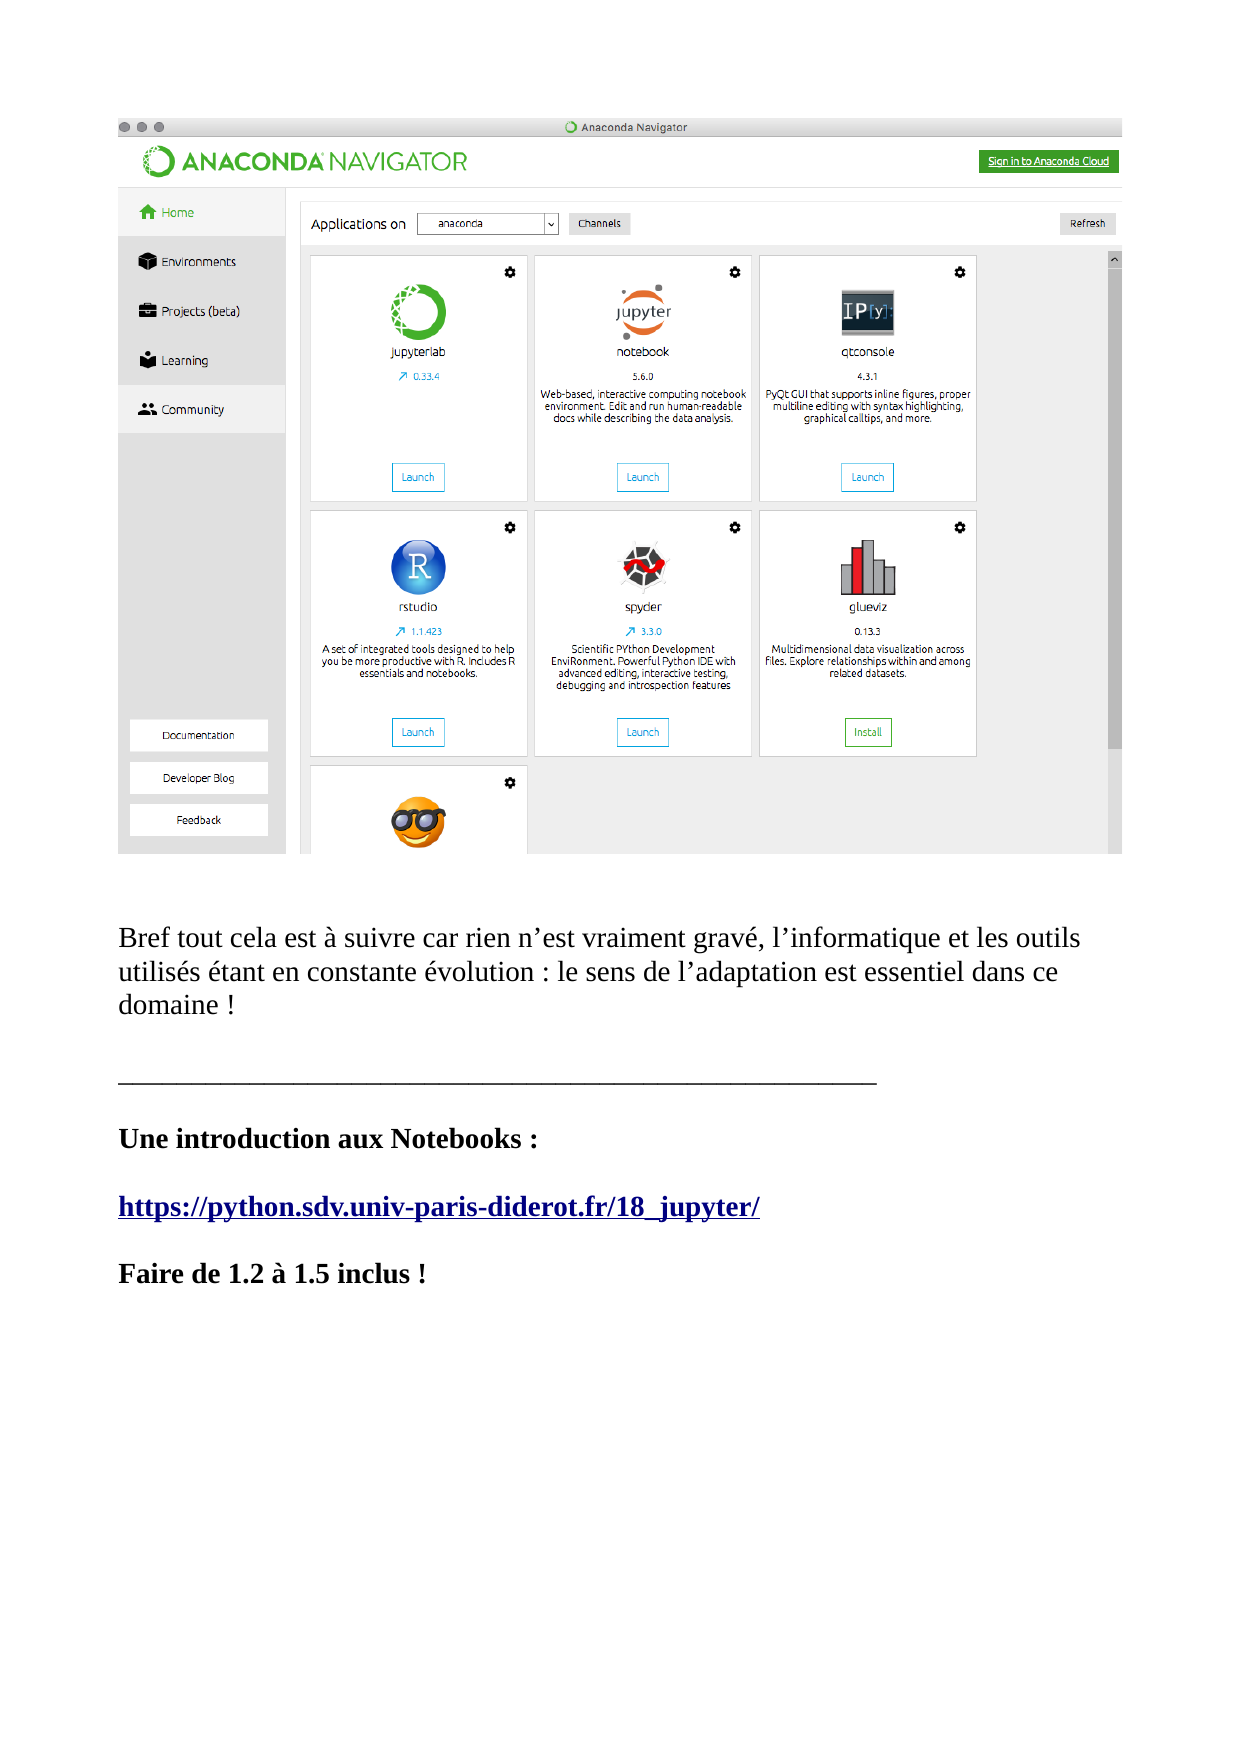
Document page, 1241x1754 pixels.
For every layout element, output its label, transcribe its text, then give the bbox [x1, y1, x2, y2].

text Faire de 1.2 à 1.5 inclus ! [118, 1256, 1122, 1289]
picture [118, 118, 1123, 854]
text Une introduction aux Notebooks : [118, 1122, 1122, 1155]
text Bref tout cela est à suivre car rien n’est vraiment gravé, l’informatique et les outils utilisés étant en constante évolution : le sens de l’adaptation est essentiel dans ce domaine ! [118, 920, 1122, 1021]
text ____________________________________________________ [118, 1054, 1122, 1088]
text https://python.sdv.univ-paris-diderot.fr/18_jupyter/ [118, 1189, 1122, 1222]
